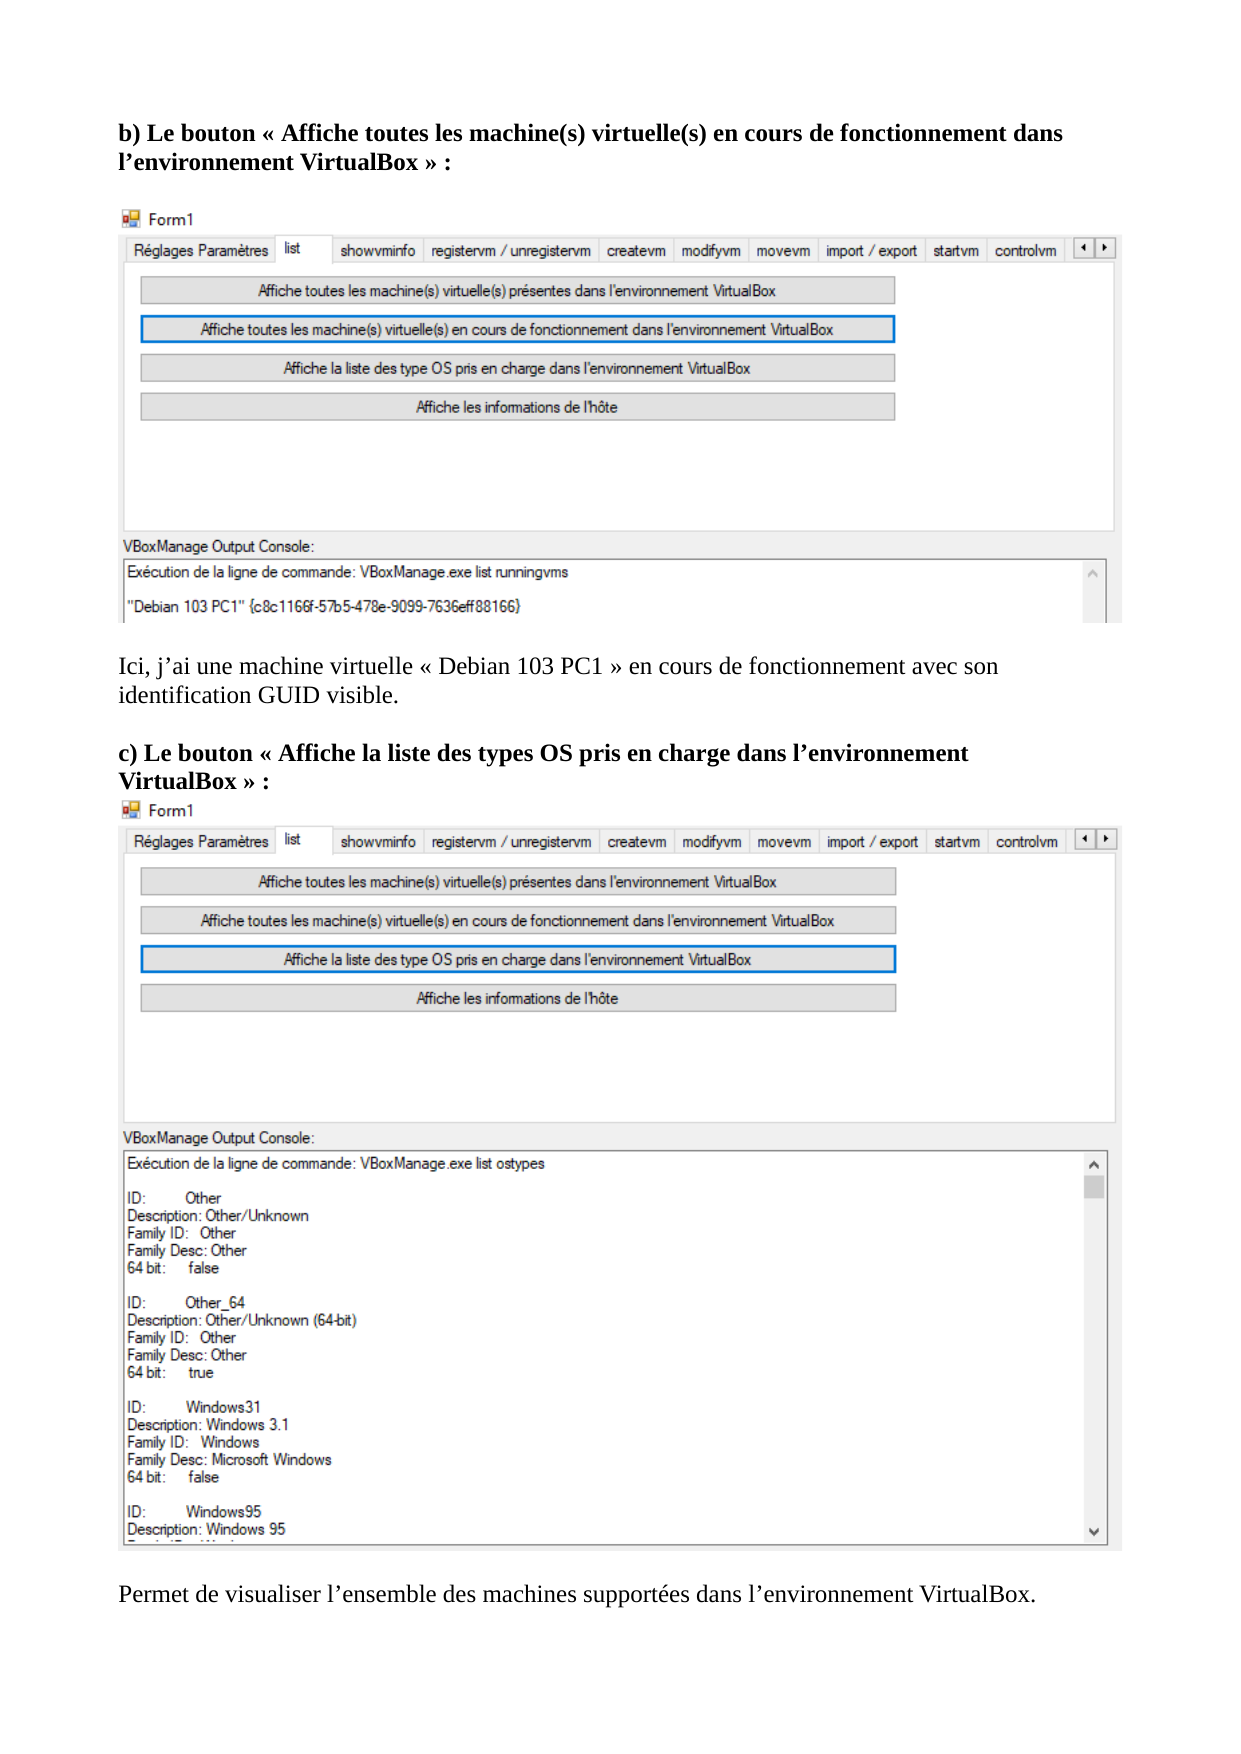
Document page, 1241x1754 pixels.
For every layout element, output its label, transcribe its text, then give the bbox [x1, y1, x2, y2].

text c) Le bouton « Affiche la liste des types OS pris en charge dans l’environnement VirtualBox » : [118, 738, 1122, 795]
text Permet de visualiser l’ensemble des machines supportées dans l’environnement VirtualBox. [118, 1579, 1122, 1608]
picture [118, 204, 1123, 623]
text Ici, j’ai une machine virtuelle « Debian 103 PC1 » en cours de fonctionnement avec son identification GUID visible. [118, 651, 1122, 709]
text b) Le bouton « Affiche toutes les machine(s) virtuelle(s) en cours de fonctionnement dans l’environnement VirtualBox » : [118, 118, 1122, 176]
picture [118, 795, 1123, 1551]
